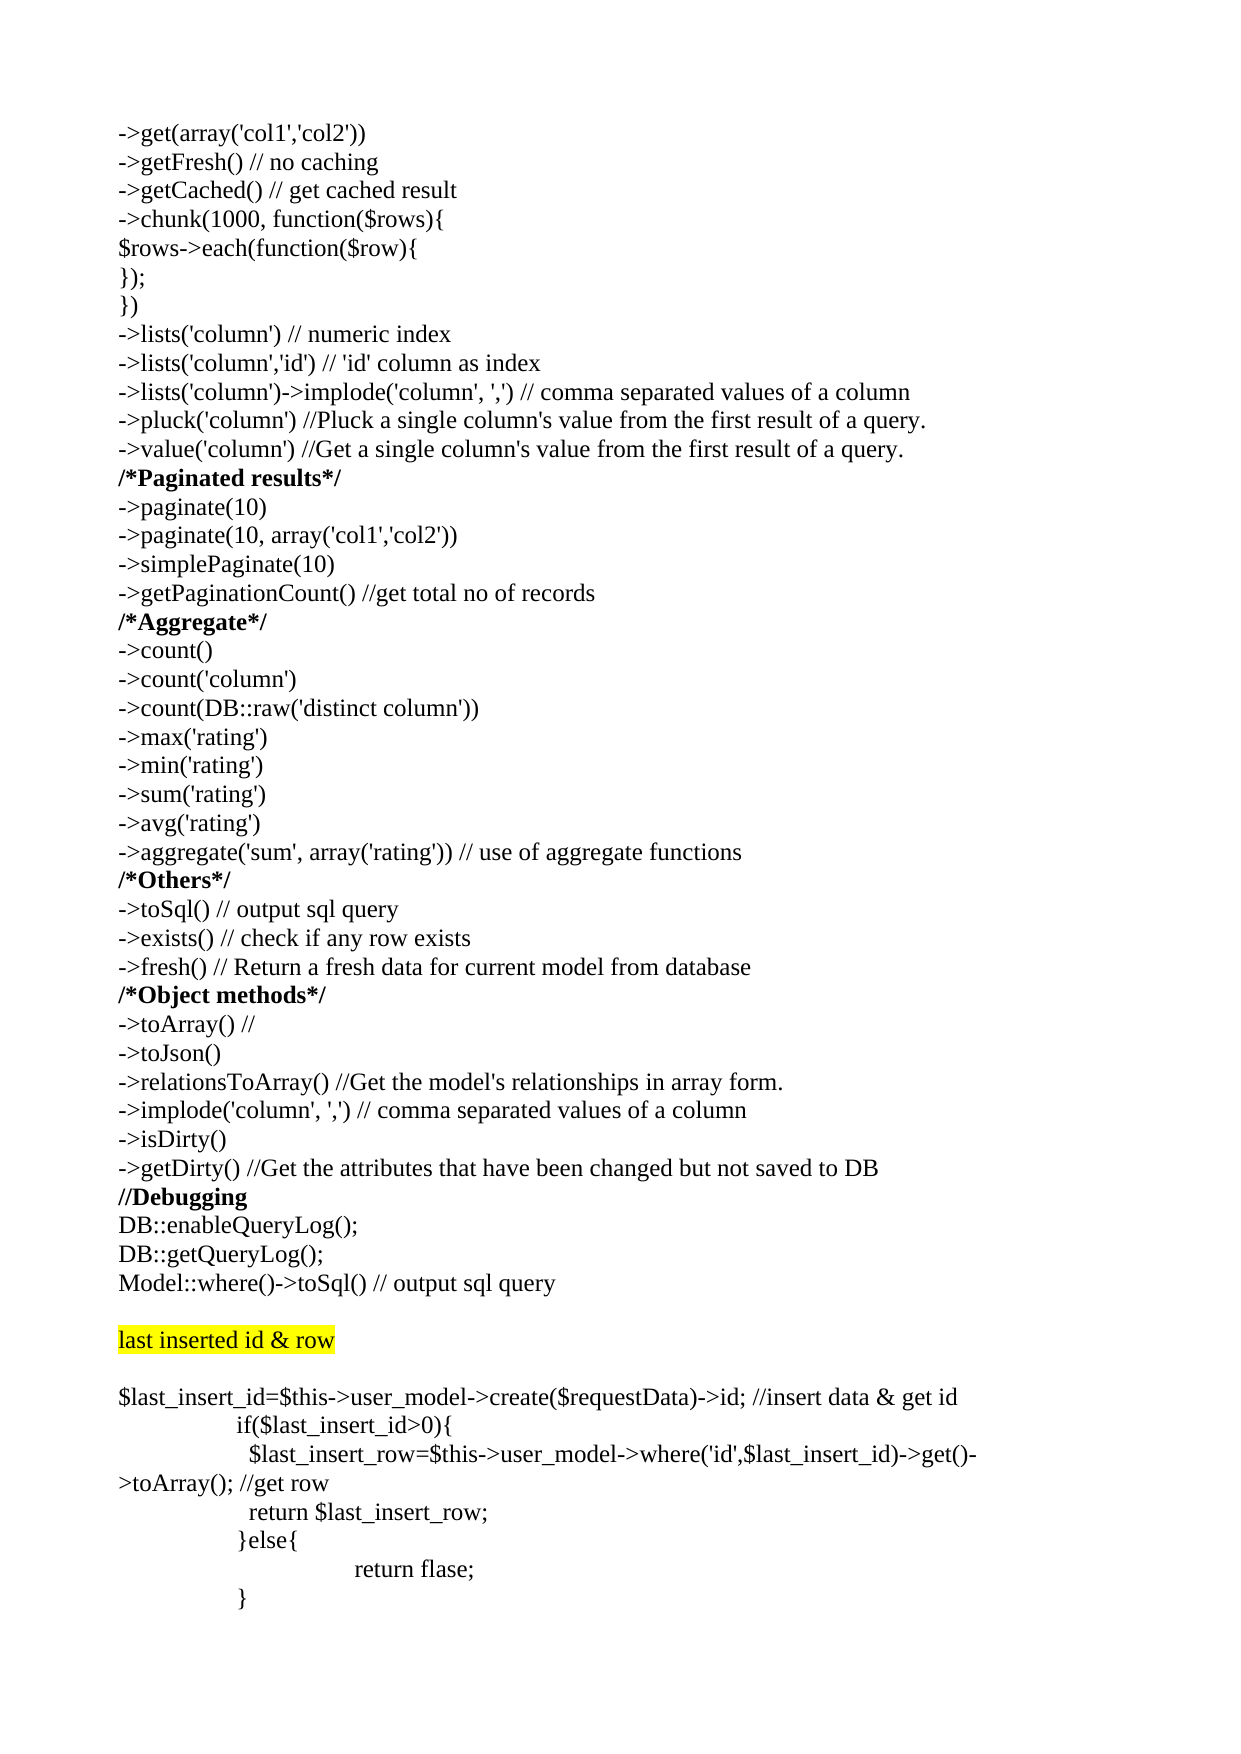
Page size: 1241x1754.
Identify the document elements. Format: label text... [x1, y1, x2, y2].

text ->pluck('column') //Pluck a single column's value from the first result of a query. [118, 406, 1122, 434]
text //Debugging [118, 1182, 1122, 1211]
text ->toSql() // output sql query [118, 894, 1122, 923]
text ->lists('column','id') // 'id' column as index [118, 348, 1122, 377]
text ->getDirty() //Get the attributes that have been changed but not saved to DB [118, 1153, 1122, 1182]
text /*Paginated results*/ [118, 463, 1122, 492]
text ->lists('column')->implode('column', ',') // comma separated values of a column [118, 377, 1122, 406]
text /*Others*/ [118, 866, 1122, 894]
text /*Object methods*/ [118, 981, 1122, 1009]
text ->count() [118, 636, 1122, 664]
text ->max('rating') [118, 722, 1122, 751]
text }); [118, 262, 1122, 291]
text $last_insert_id=$this->user_model->create($requestData)->id; //insert data & get id [118, 1382, 1122, 1410]
text ->toArray() // [118, 1009, 1122, 1038]
text DB::getQueryLog(); [118, 1239, 1122, 1268]
text Model::where()->toSql() // output sql query [118, 1268, 1122, 1297]
text ->paginate(10) [118, 492, 1122, 521]
text $rows->each(function($row){ [118, 233, 1122, 262]
text }else{ [118, 1525, 1122, 1554]
text ->exists() // check if any row exists [118, 923, 1122, 952]
text return $last_insert_row; [118, 1497, 1122, 1525]
text /*Aggregate*/ [118, 607, 1122, 636]
text if($last_insert_id>0){ [118, 1410, 1122, 1439]
text ->relationsToArray() //Get the model's relationships in array form. [118, 1067, 1122, 1096]
text ->min('rating') [118, 751, 1122, 779]
text ->sum('rating') [118, 779, 1122, 808]
text ->isDirty() [118, 1124, 1122, 1153]
text ->getFresh() // no caching [118, 147, 1122, 176]
text ->get(array('col1','col2')) [118, 118, 1122, 147]
text $last_insert_row=$this->user_model->where('id',$last_insert_id)->get()->toArray(); //get row [118, 1439, 1122, 1497]
text ->value('column') //Get a single column's value from the first result of a query. [118, 434, 1122, 463]
text last inserted id & row [118, 1325, 1122, 1354]
text } [118, 1583, 1122, 1612]
text ->count('column') [118, 664, 1122, 693]
text }) [118, 291, 1122, 319]
text ->getPaginationCount() //get total no of records [118, 578, 1122, 607]
text ->lists('column') // numeric index [118, 319, 1122, 348]
text ->paginate(10, array('col1','col2')) [118, 521, 1122, 549]
text ->simplePaginate(10) [118, 549, 1122, 578]
text DB::enableQueryLog(); [118, 1211, 1122, 1239]
text ->toJson() [118, 1038, 1122, 1067]
text return flase; [118, 1554, 1122, 1583]
text ->chunk(1000, function($rows){ [118, 204, 1122, 233]
text ->implode('column', ',') // comma separated values of a column [118, 1096, 1122, 1124]
text ->aggregate('sum', array('rating')) // use of aggregate functions [118, 837, 1122, 866]
text ->fresh() // Return a fresh data for current model from database [118, 952, 1122, 981]
text ->getCached() // get cached result [118, 176, 1122, 204]
text ->avg('rating') [118, 808, 1122, 837]
text ->count(DB::raw('distinct column')) [118, 693, 1122, 722]
